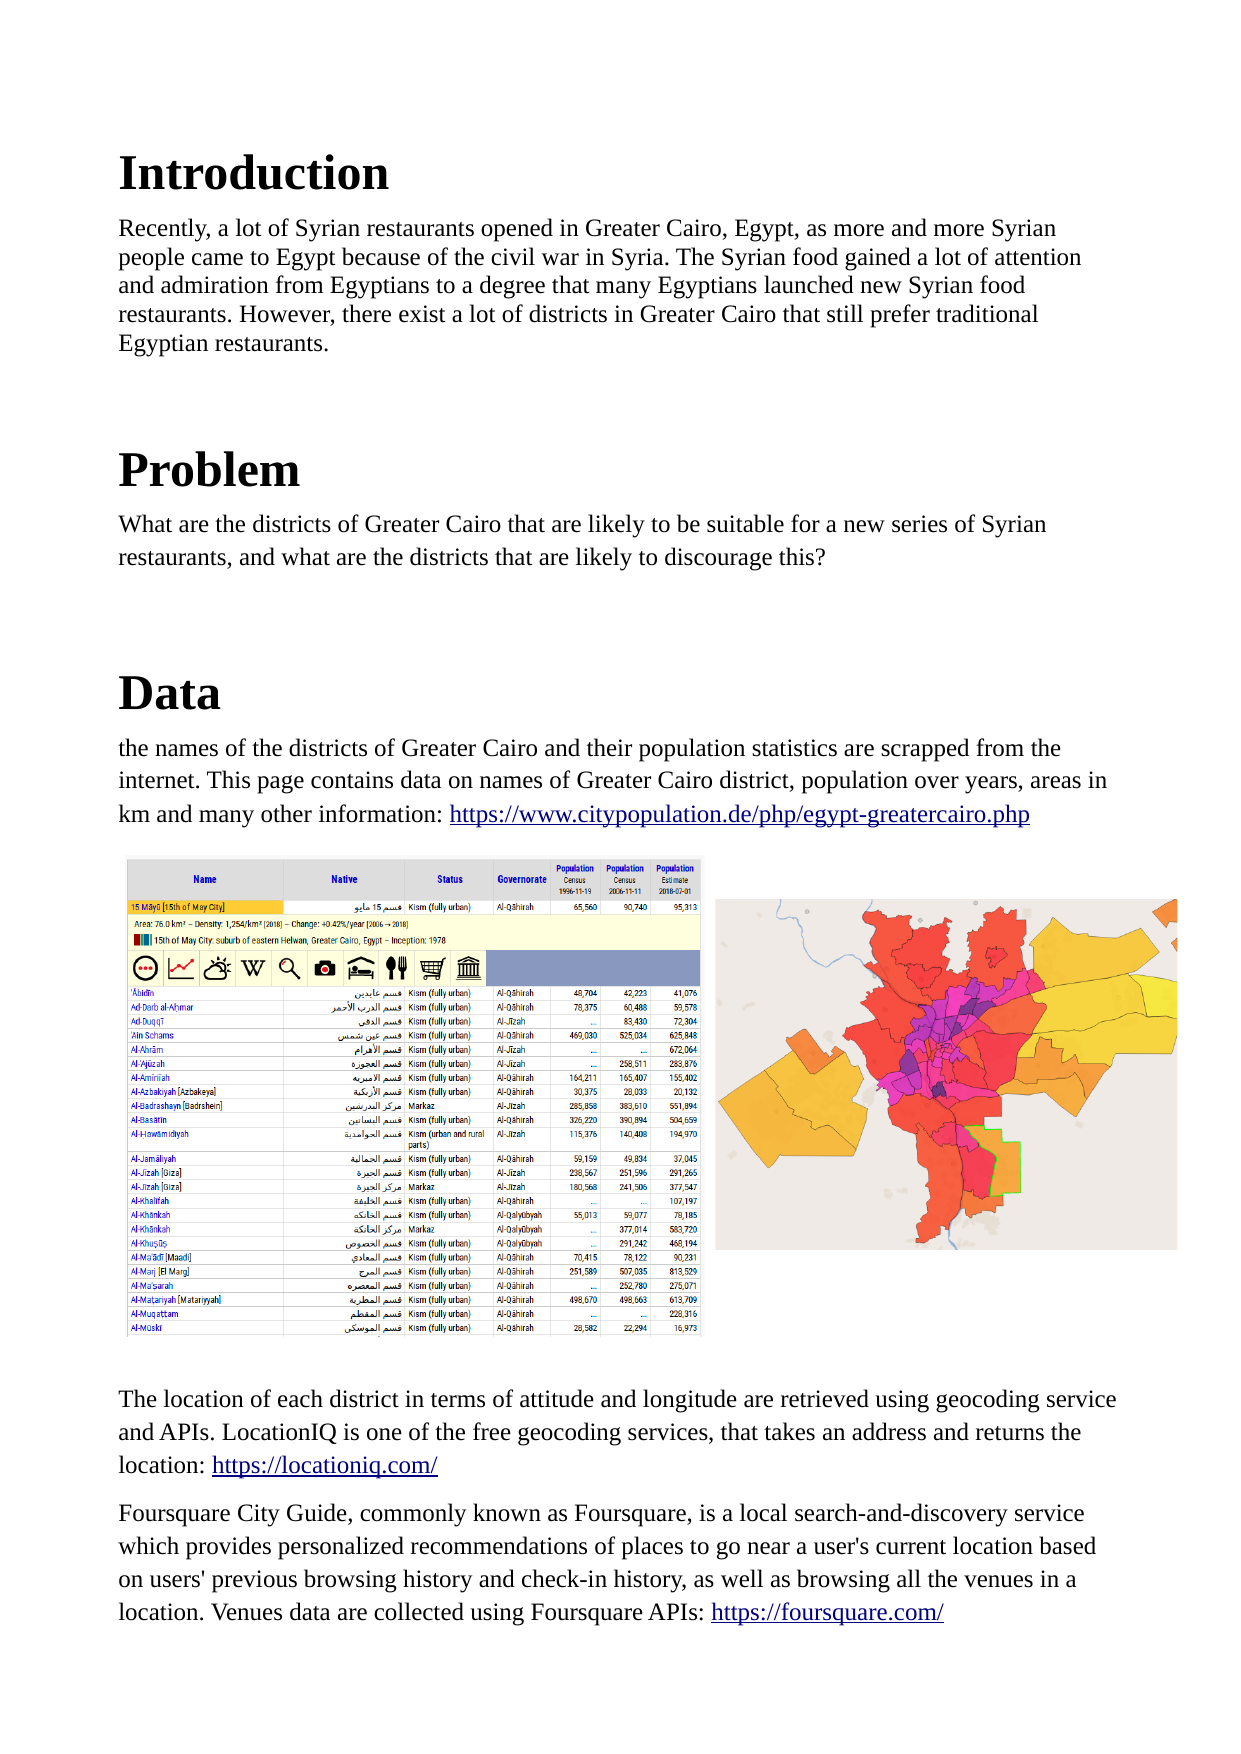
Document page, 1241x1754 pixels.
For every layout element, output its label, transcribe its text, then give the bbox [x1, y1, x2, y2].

picture [715, 899, 1178, 1250]
subtitle Introduction [118, 143, 1122, 201]
text Foursquare City Guide, commonly known as Foursquare, is a local search-and-discovery service which provides personalized recommendations of places to go near a user's current location based on users' previous browsing history and check-in history, as well as browsing all the venues in a location. Venues data are collected using Foursquare APIs: https://foursquare.com/ [118, 1498, 1122, 1626]
text The location of each district in terms of attitude and longitude are retrieved using geocoding service and APIs. LocationIQ is one of the free geocoding services, that takes an address and returns the location: https://locationiq.com/ [118, 1384, 1122, 1479]
subtitle Problem [118, 439, 1122, 497]
text What are the districts of Greater Cairo that are likely to be suitable for a new series of Syrian restaurants, and what are the districts that are likely to discourage this? [118, 509, 1122, 571]
picture [124, 855, 705, 1337]
subtitle Data [118, 663, 1122, 720]
text the names of the districts of Greater Cairo and their population statistics are scrapped from the internet. This page contains data on names of Greater Cairo district, population over years, areas in km and many other information: https://www.citypopulation.de/php/egypt-greatercairo.php [118, 733, 1122, 827]
text Recently, a lot of Syrian restaurants opened in Greater Cairo, Egypt, as more and more Syrian people came to Egypt because of the civil war in Syria. The Syrian food gained a lot of attention and admiration from Egyptians to a degree that many Egyptians launched new Syrian food restaurants. However, there exist a lot of districts in Greater Cairo that still prefer traditional Egyptian restaurants. [118, 213, 1122, 357]
